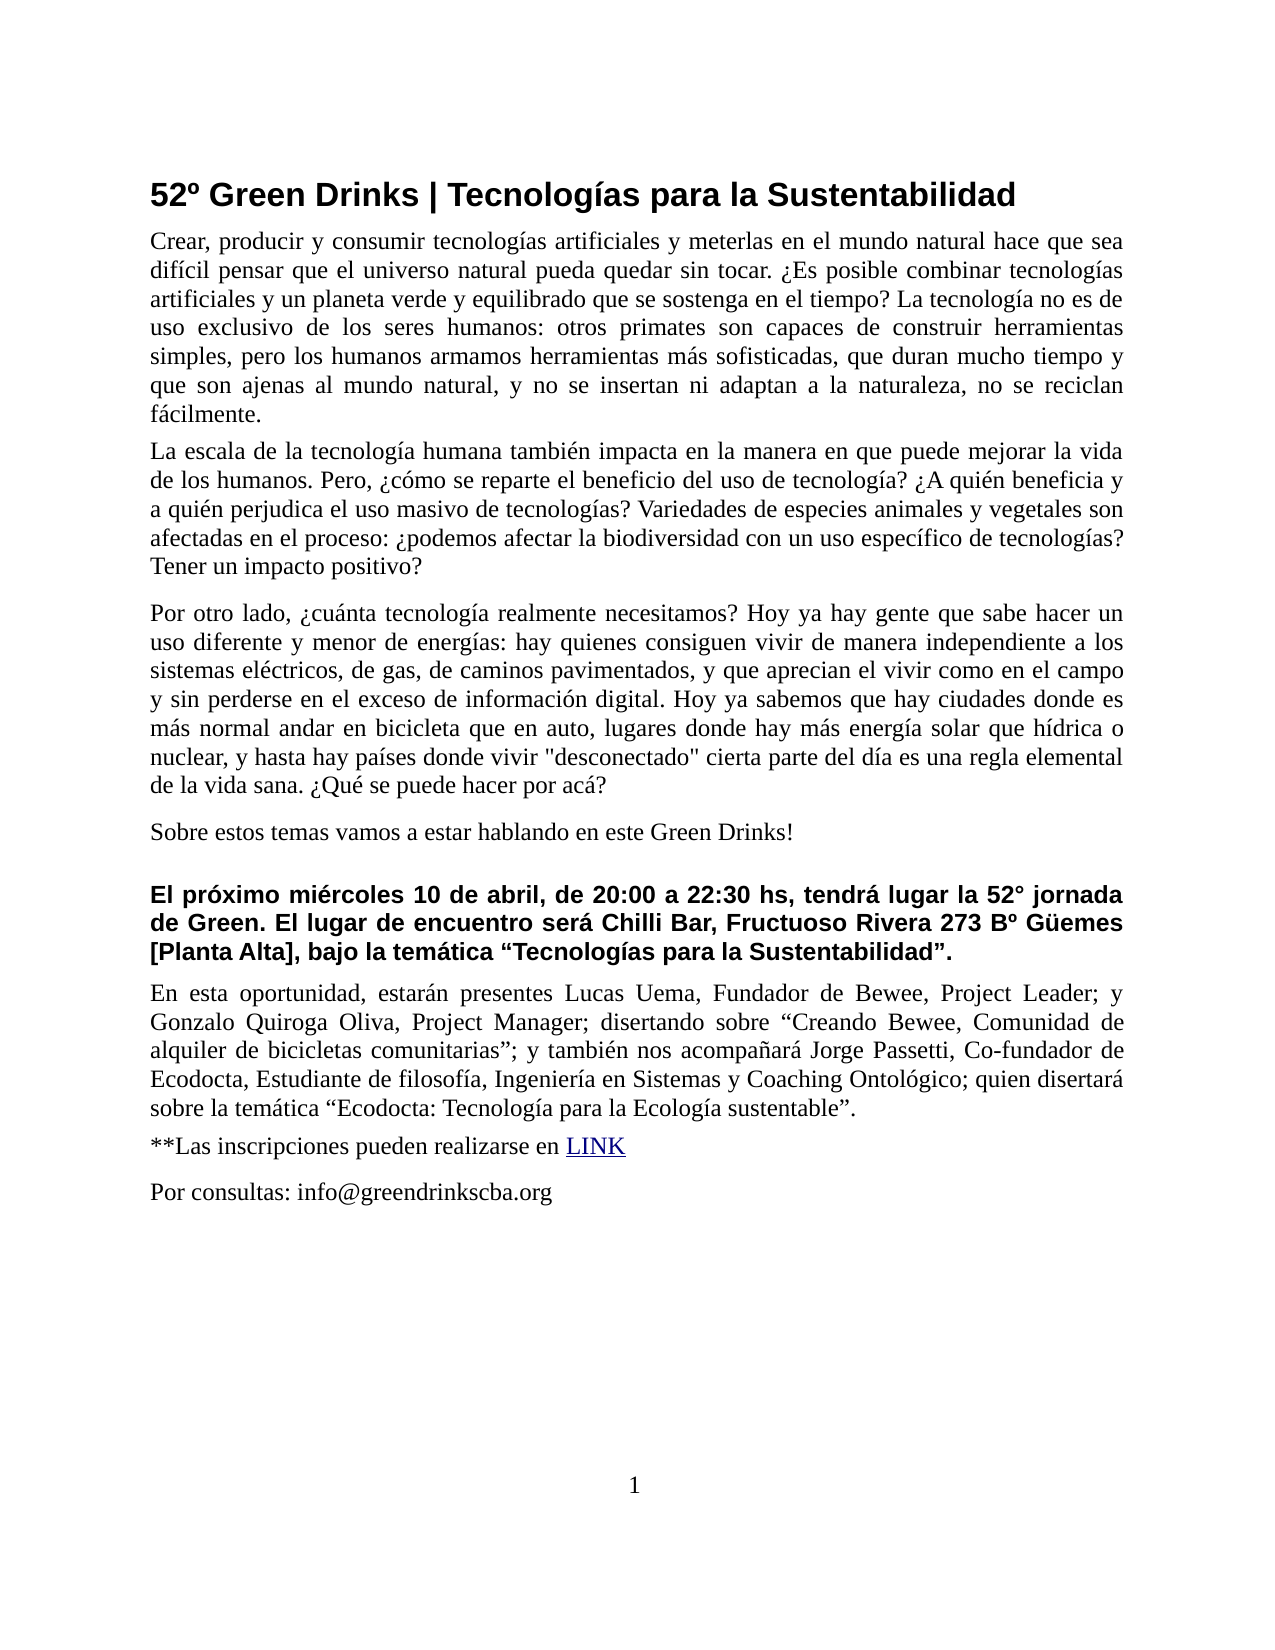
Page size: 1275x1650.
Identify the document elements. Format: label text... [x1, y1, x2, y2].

text Por otro lado, ¿cuánta tecnología realmente necesitamos? Hoy ya hay gente que sabe hacer un uso diferente y menor de energías: hay quienes consiguen vivir de manera independiente a los sistemas eléctricos, de gas, de caminos pavimentados, y que aprecian el vivir como en el campo y sin perderse en el exceso de información digital. Hoy ya sabemos que hay ciudades donde es más normal andar en bicicleta que en auto, lugares donde hay más energía solar que hídrica o nuclear, y hasta hay países donde vivir "desconectado" cierta parte del día es una regla elemental de la vida sana. ¿Qué se puede hacer por acá? [150, 598, 1125, 799]
text Por consultas: info@greendrinkscba.org [150, 1177, 1125, 1206]
text **Las inscripciones pueden realizarse en LINK [150, 1131, 1125, 1159]
text La escala de la tecnología humana también impacta en la manera en que puede mejorar la vida de los humanos. Pero, ¿cómo se reparte el beneficio del uso de tecnología? ¿A quién beneficia y a quién perjudica el uso masivo de tecnologías? Variedades de especies animales y vegetales son afectadas en el proceso: ¿podemos afectar la biodiversidad con un uso específico de tecnologías? Tener un impacto positivo? [150, 436, 1125, 580]
text Sobre estos temas vamos a estar hablando en este Green Drinks! [150, 817, 1125, 846]
subtitle 52º Green Drinks | Tecnologías para la Sustentabilidad [150, 175, 1125, 214]
text En esta oportunidad, estarán presentes Lucas Uema, Fundador de Bewee, Project Leader; y Gonzalo Quiroga Oliva, Project Manager; disertando sobre “Creando Bewee, Comunidad de alquiler de bicicletas comunitarias”; y también nos acompañará Jorge Passetti, Co-fundador de Ecodocta, Estudiante de filosofía, Ingeniería en Sistemas y Coaching Ontológico; quien disertará sobre la temática “Ecodocta: Tecnología para la Ecología sustentable”. [150, 978, 1125, 1122]
subtitle El próximo miércoles 10 de abril, de 20:00 a 22:30 hs, tendrá lugar la 52° jornada de Green. El lugar de encuentro será Chilli Bar, Fructuoso Rivera 273 Bº Güemes [Planta Alta], bajo la temática “Tecnologías para la Sustentabilidad”. [150, 880, 1125, 966]
text Crear, producir y consumir tecnologías artificiales y meterlas en el mundo natural hace que sea difícil pensar que el universo natural pueda quedar sin tocar. ¿Es posible combinar tecnologías artificiales y un planeta verde y equilibrado que se sostenga en el tiempo? La tecnología no es de uso exclusivo de los seres humanos: otros primates son capaces de construir herramientas simples, pero los humanos armamos herramientas más sofisticadas, que duran mucho tiempo y que son ajenas al mundo natural, y no se insertan ni adaptan a la naturaleza, no se reciclan fácilmente. [150, 226, 1125, 427]
